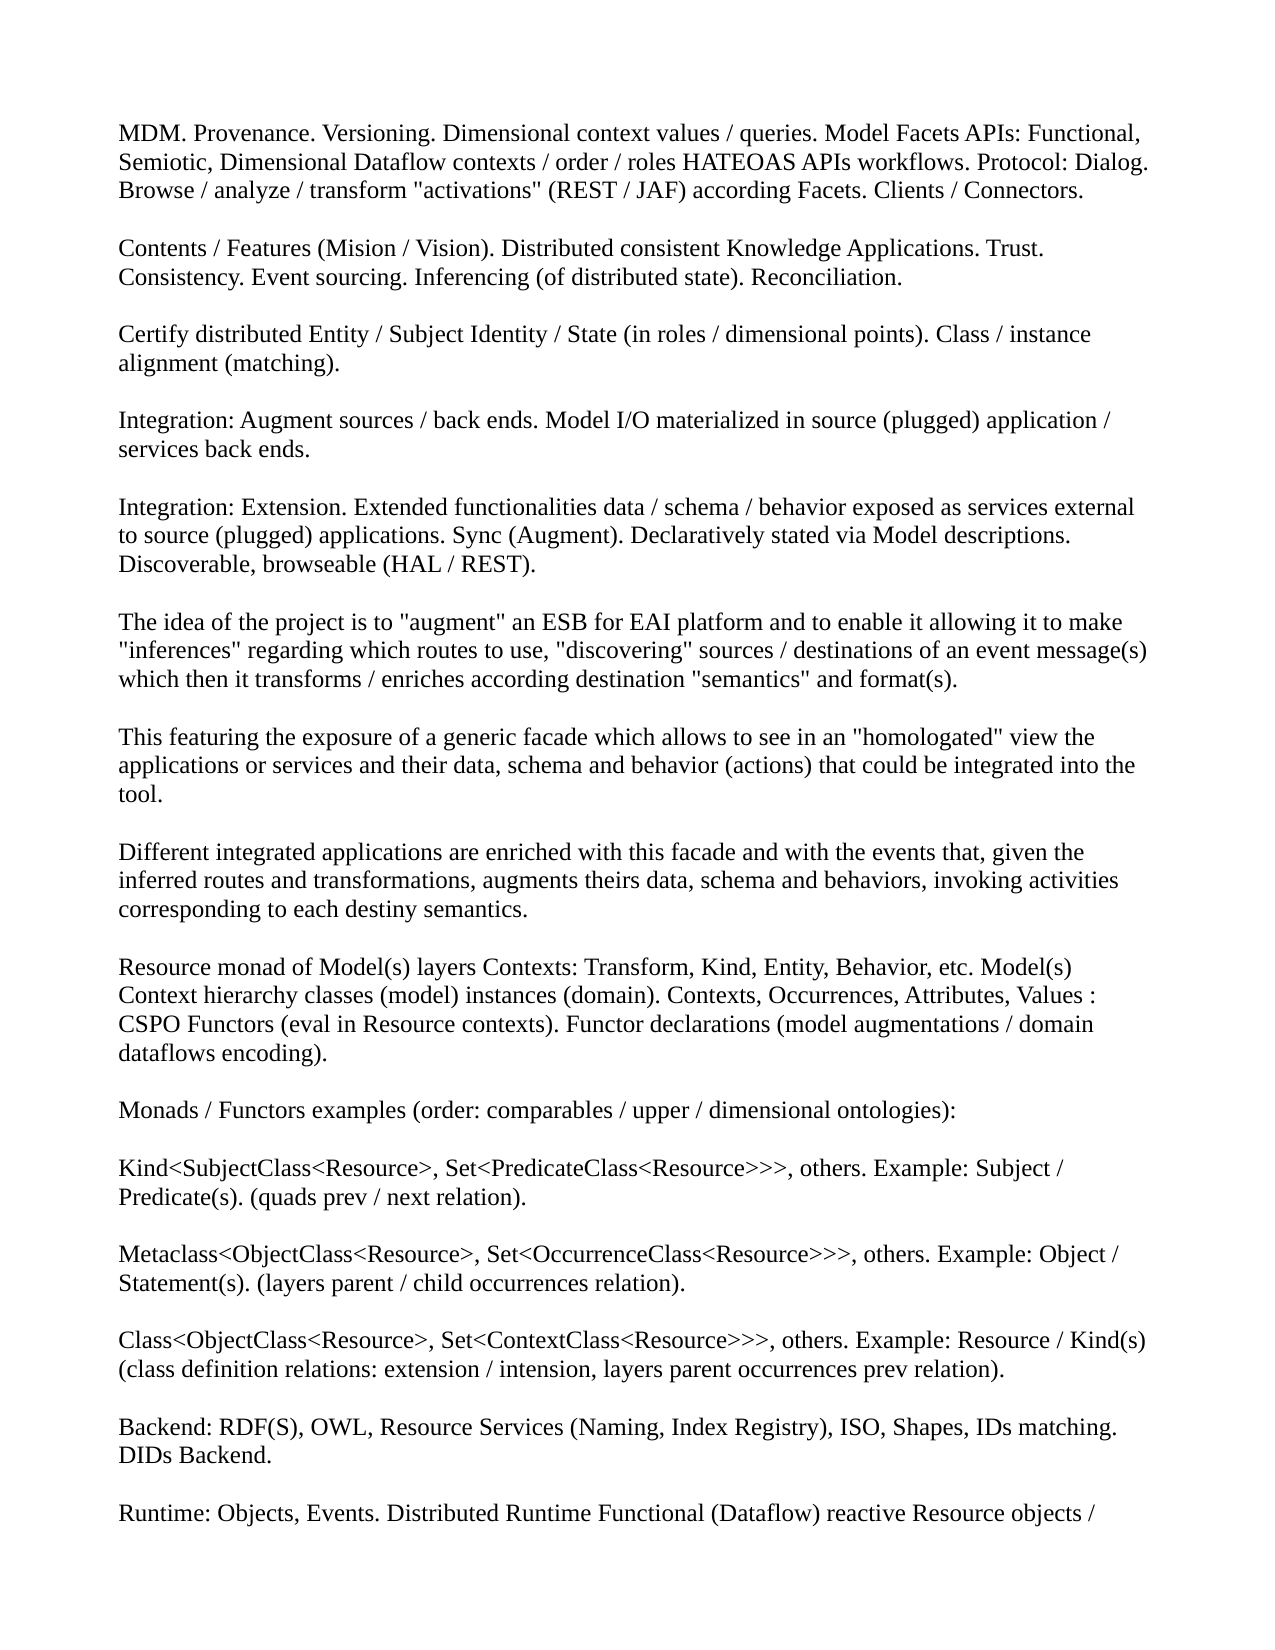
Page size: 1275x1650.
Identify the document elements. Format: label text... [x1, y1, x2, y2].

text This featuring the exposure of a generic facade which allows to see in an "homologated" view the applications or services and their data, schema and behavior (actions) that could be integrated into the tool. [118, 722, 1157, 808]
text The idea of the project is to "augment" an ESB for EAI platform and to enable it allowing it to make "inferences" regarding which routes to use, "discovering" sources / destinations of an event message(s) which then it transforms / enriches according destination "semantics" and format(s). [118, 607, 1157, 693]
text Runtime: Objects, Events. Distributed Runtime Functional (Dataflow) reactive Resource objects / [118, 1498, 1157, 1527]
text Class<ObjectClass<Resource>, Set<ContextClass<Resource>>>, others. Example: Resource / Kind(s) (class definition relations: extension / intension, layers parent occurrences prev relation). [118, 1326, 1157, 1383]
text Integration: Extension. Extended functionalities data / schema / behavior exposed as services external to source (plugged) applications. Sync (Augment). Declaratively stated via Model descriptions. Discoverable, browseable (HAL / REST). [118, 492, 1157, 578]
text Contents / Features (Mision / Vision). Distributed consistent Knowledge Applications. Trust. Consistency. Event sourcing. Inferencing (of distributed state). Reconciliation. [118, 233, 1157, 291]
text Metaclass<ObjectClass<Resource>, Set<OccurrenceClass<Resource>>>, others. Example: Object / Statement(s). (layers parent / child occurrences relation). [118, 1239, 1157, 1297]
text Different integrated applications are enriched with this facade and with the events that, given the inferred routes and transformations, augments theirs data, schema and behaviors, invoking activities corresponding to each destiny semantics. [118, 837, 1157, 923]
text Kind<SubjectClass<Resource>, Set<PredicateClass<Resource>>>, others. Example: Subject / Predicate(s). (quads prev / next relation). [118, 1153, 1157, 1211]
text Monads / Functors examples (order: comparables / upper / dimensional ontologies): [118, 1096, 1157, 1124]
text Integration: Augment sources / back ends. Model I/O materialized in source (plugged) application / services back ends. [118, 406, 1157, 463]
text Resource monad of Model(s) layers Contexts: Transform, Kind, Entity, Behavior, etc. Model(s) Context hierarchy classes (model) instances (domain). Contexts, Occurrences, Attributes, Values : CSPO Functors (eval in Resource contexts). Functor declarations (model augmentations / domain dataflows encoding). [118, 952, 1157, 1067]
text Backend: RDF(S), OWL, Resource Services (Naming, Index Registry), ISO, Shapes, IDs matching. DIDs Backend. [118, 1412, 1157, 1469]
text Certify distributed Entity / Subject Identity / State (in roles / dimensional points). Class / instance alignment (matching). [118, 319, 1157, 377]
text MDM. Provenance. Versioning. Dimensional context values / queries. Model Facets APIs: Functional, Semiotic, Dimensional Dataflow contexts / order / roles HATEOAS APIs workflows. Protocol: Dialog. Browse / analyze / transform "activations" (REST / JAF) according Facets. Clients / Connectors. [118, 118, 1157, 204]
